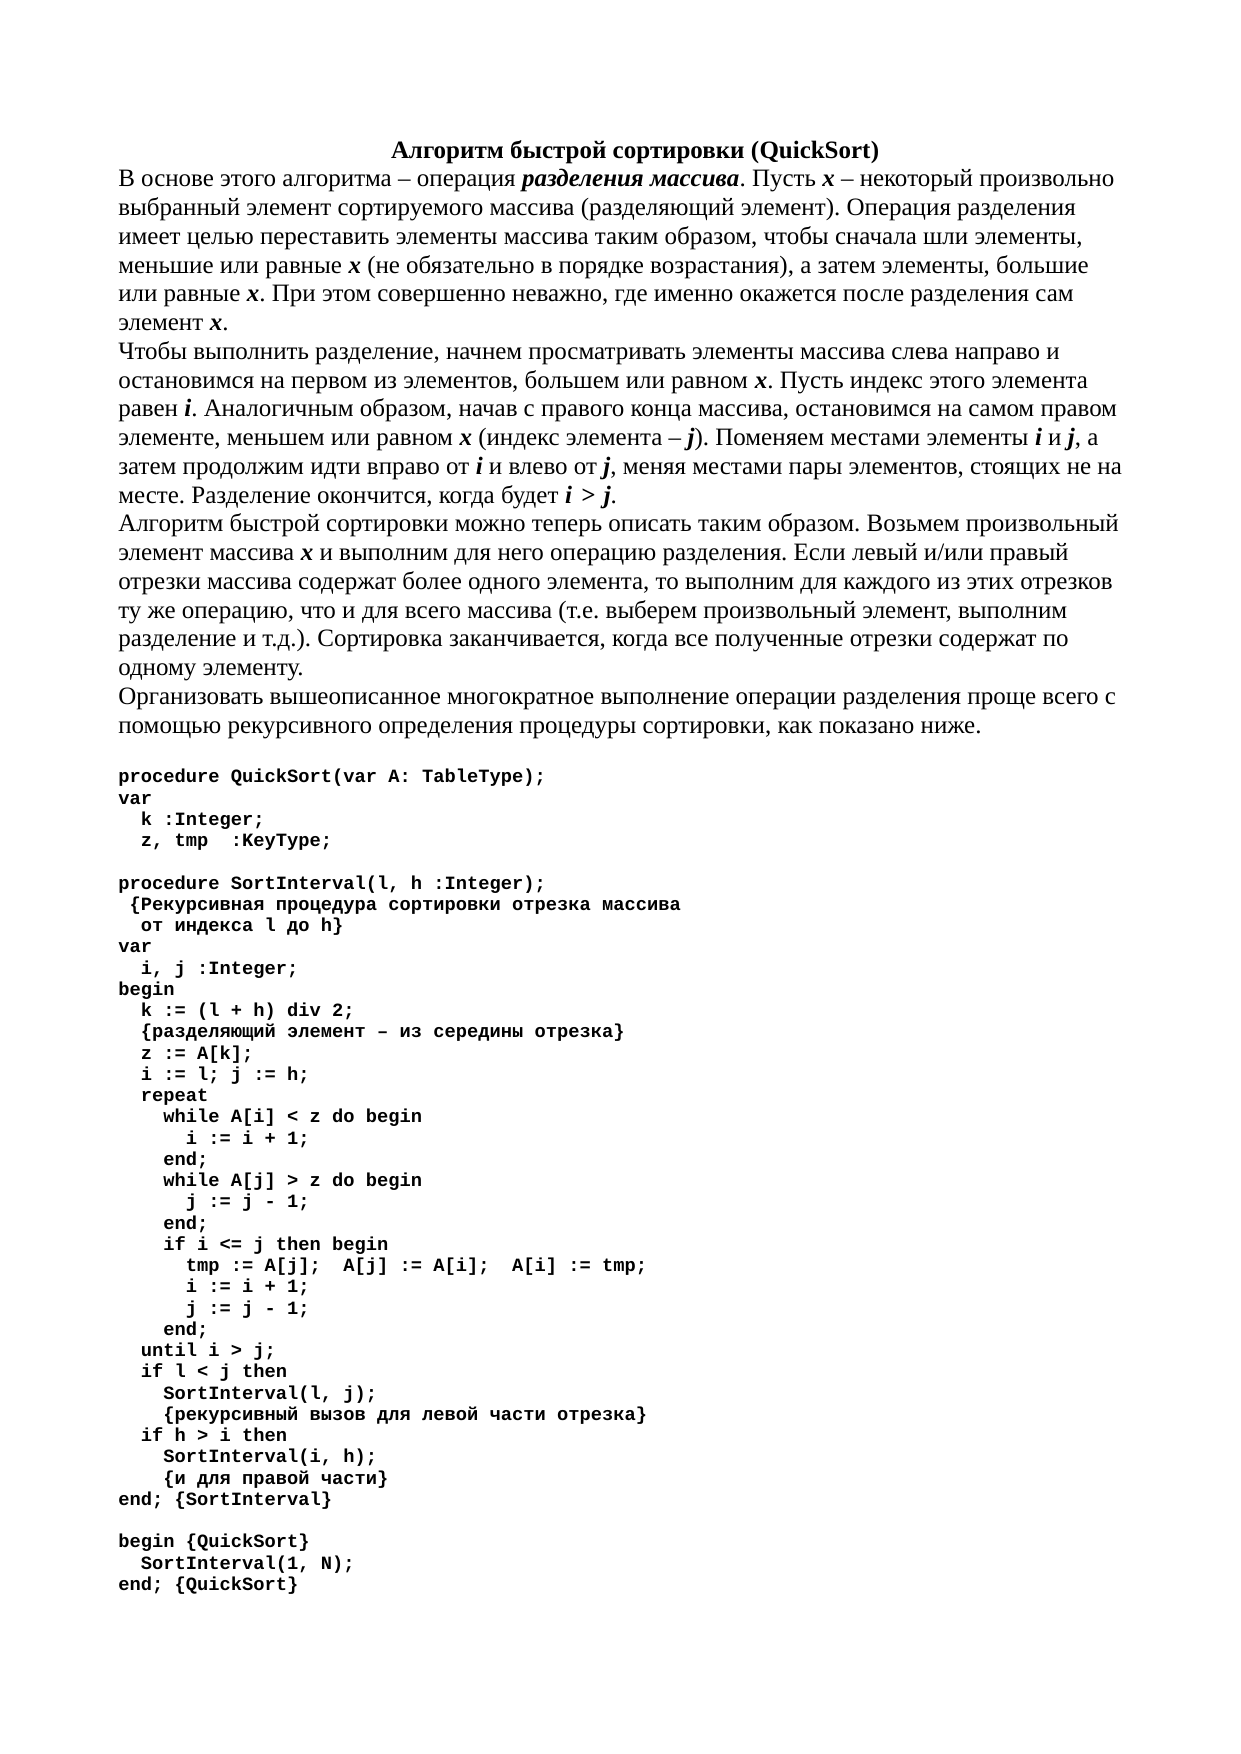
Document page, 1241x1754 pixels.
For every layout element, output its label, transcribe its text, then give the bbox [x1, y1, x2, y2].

text end; {SortInterval} [118, 1490, 1122, 1511]
text begin [118, 980, 1122, 1001]
text if h > i then [118, 1426, 1122, 1447]
text z := A[k]; [118, 1043, 1122, 1065]
text SortInterval(l, j); [118, 1383, 1122, 1405]
text i := i + 1; [118, 1277, 1122, 1298]
text repeat [118, 1086, 1122, 1107]
text end; [118, 1150, 1122, 1171]
text {и для правой части} [118, 1468, 1122, 1490]
text Алгоритм быстрой сортировки можно теперь описать таким образом. Возьмем произвольный элемент массива x и выполним для него операцию разделения. Если левый и/или правый отрезки массива содержат более одного элемента, то выполним для каждого из этих отрезков ту же операцию, что и для всего массива (т.е. выберем произвольный элемент, выполним разделение и т.д.). Сортировка заканчивается, когда все полученные отрезки содержат по одному элементу. [118, 508, 1122, 681]
text begin {QuickSort} [118, 1532, 1122, 1553]
text while A[j] > z do begin [118, 1171, 1122, 1192]
text от индекса l до h} [118, 916, 1122, 937]
text {разделяющий элемент – из середины отрезка} [118, 1022, 1122, 1043]
text var [118, 937, 1122, 958]
text k :Integer; [118, 810, 1122, 831]
text В основе этого алгоритма – операция разделения массива. Пусть x – некоторый произвольно выбранный элемент сортируемого массива (разделяющий элемент). Операция разделения имеет целью переставить элементы массива таким образом, чтобы сначала шли элементы, меньшие или равные x (не обязательно в порядке возрастания), а затем элементы, большие или равные x. При этом совершенно неважно, где именно окажется после разделения сам элемент x. [118, 163, 1122, 336]
text procedure SortInterval(l, h :Integer); [118, 873, 1122, 895]
text while A[i] < z do begin [118, 1107, 1122, 1128]
subtitle Алгоритм быстрой сортировки (QuickSort) [118, 135, 1122, 163]
text Организовать вышеописанное многократное выполнение операции разделения проще всего с помощью рекурсивного определения процедуры сортировки, как показано ниже. [118, 681, 1122, 738]
text until i > j; [118, 1341, 1122, 1362]
text end; {QuickSort} [118, 1575, 1122, 1596]
text if l < j then [118, 1362, 1122, 1383]
text {Рекурсивная процедура сортировки отрезка массива [118, 895, 1122, 916]
text SortInterval(i, h); [118, 1447, 1122, 1468]
text Чтобы выполнить разделение, начнем просматривать элементы массива слева направо и остановимся на первом из элементов, большем или равном x. Пусть индекс этого элемента равен i. Аналогичным образом, начав с правого конца массива, остановимся на самом правом элементе, меньшем или равном x (индекс элемента – j). Поменяем местами элементы i и j, а затем продолжим идти вправо от i и влево от j, меняя местами пары элементов, стоящих не на месте. Разделение окончится, когда будет i > j. [118, 336, 1122, 508]
text procedure QuickSort(var A: TableType); [118, 767, 1122, 788]
text {рекурсивный вызов для левой части отрезка} [118, 1405, 1122, 1426]
text z, tmp :KeyType; [118, 831, 1122, 852]
text j := j - 1; [118, 1298, 1122, 1320]
text end; [118, 1213, 1122, 1235]
text tmp := A[j]; A[j] := A[i]; A[i] := tmp; [118, 1256, 1122, 1277]
text i := i + 1; [118, 1128, 1122, 1150]
text i, j :Integer; [118, 958, 1122, 980]
text var [118, 788, 1122, 810]
text i := l; j := h; [118, 1065, 1122, 1086]
text j := j - 1; [118, 1192, 1122, 1213]
text SortInterval(1, N); [118, 1553, 1122, 1575]
text if i <= j then begin [118, 1235, 1122, 1256]
text k := (l + h) div 2; [118, 1001, 1122, 1022]
text end; [118, 1320, 1122, 1341]
